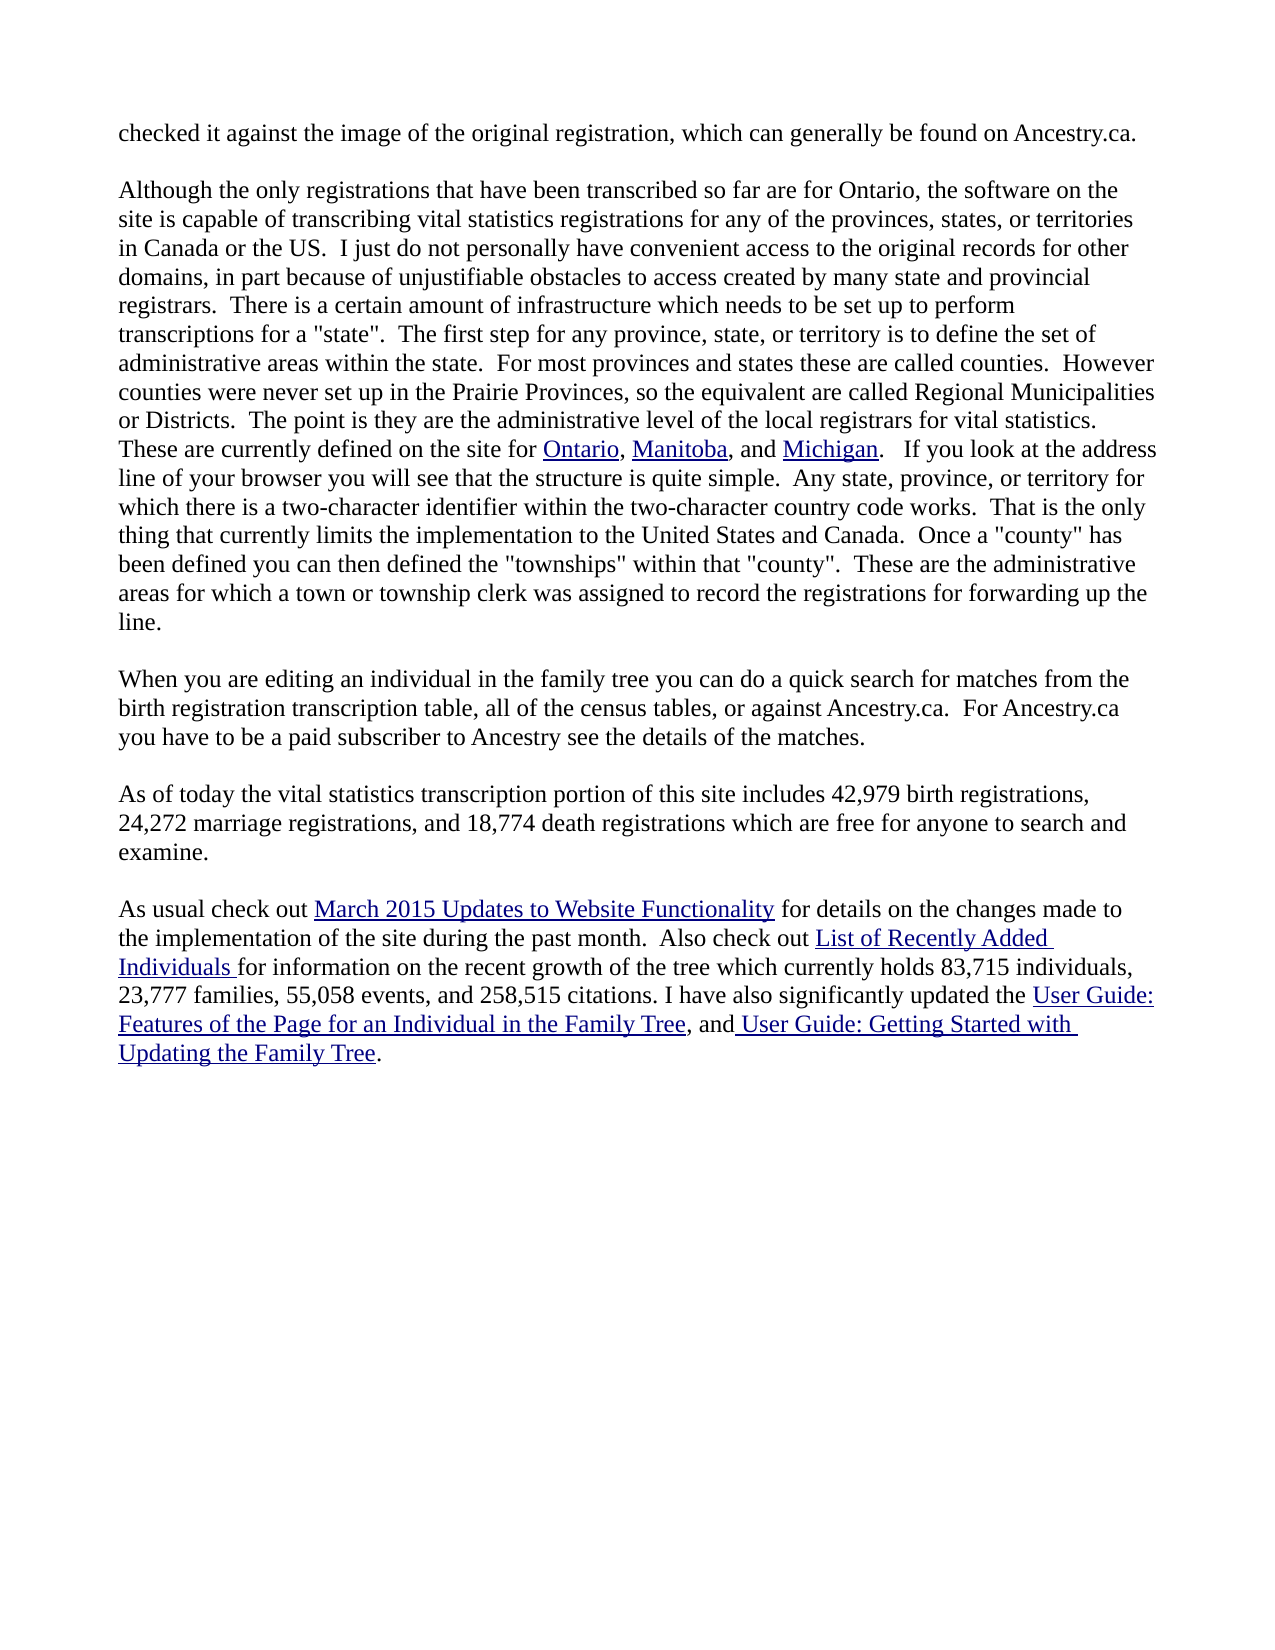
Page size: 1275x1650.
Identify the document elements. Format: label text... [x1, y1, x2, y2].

text checked it against the image of the original registration, which can generally be found on Ancestry.ca. Although the only registrations that have been transcribed so far are for Ontario, the software on the site is capable of transcribing vital statistics registrations for any of the provinces, states, or territories in Canada or the US. I just do not personally have convenient access to the original records for other domains, in part because of unjustifiable obstacles to access created by many state and provincial registrars. There is a certain amount of infrastructure which needs to be set up to perform transcriptions for a "state". The first step for any province, state, or territory is to define the set of administrative areas within the state. For most provinces and states these are called counties. However counties were never set up in the Prairie Provinces, so the equivalent are called Regional Municipalities or Districts. The point is they are the administrative level of the local registrars for vital statistics. These are currently defined on the site for Ontario, Manitoba, and Michigan. If you look at the address line of your browser you will see that the structure is quite simple. Any state, province, or territory for which there is a two-character identifier within the two-character country code works. That is the only thing that currently limits the implementation to the United States and Canada. Once a "county" has been defined you can then defined the "townships" within that "county". These are the administrative areas for which a town or township clerk was assigned to record the registrations for forwarding up the line. When you are editing an individual in the family tree you can do a quick search for matches from the birth registration transcription table, all of the census tables, or against Ancestry.ca. For Ancestry.ca you have to be a paid subscriber to Ancestry see the details of the matches. As of today the vital statistics transcription portion of this site includes 42,979 birth registrations, 24,272 marriage registrations, and 18,774 death registrations which are free for anyone to search and examine. As usual check out March 2015 Updates to Website Functionality for details on the changes made to the implementation of the site during the past month. Also check out List of Recently Added Individuals for information on the recent growth of the tree which currently holds 83,715 individuals, 23,777 families, 55,058 events, and 258,515 citations. I have also significantly updated the User Guide: Features of the Page for an Individual in the Family Tree, and User Guide: Getting Started with Updating the Family Tree. [118, 118, 1157, 1067]
